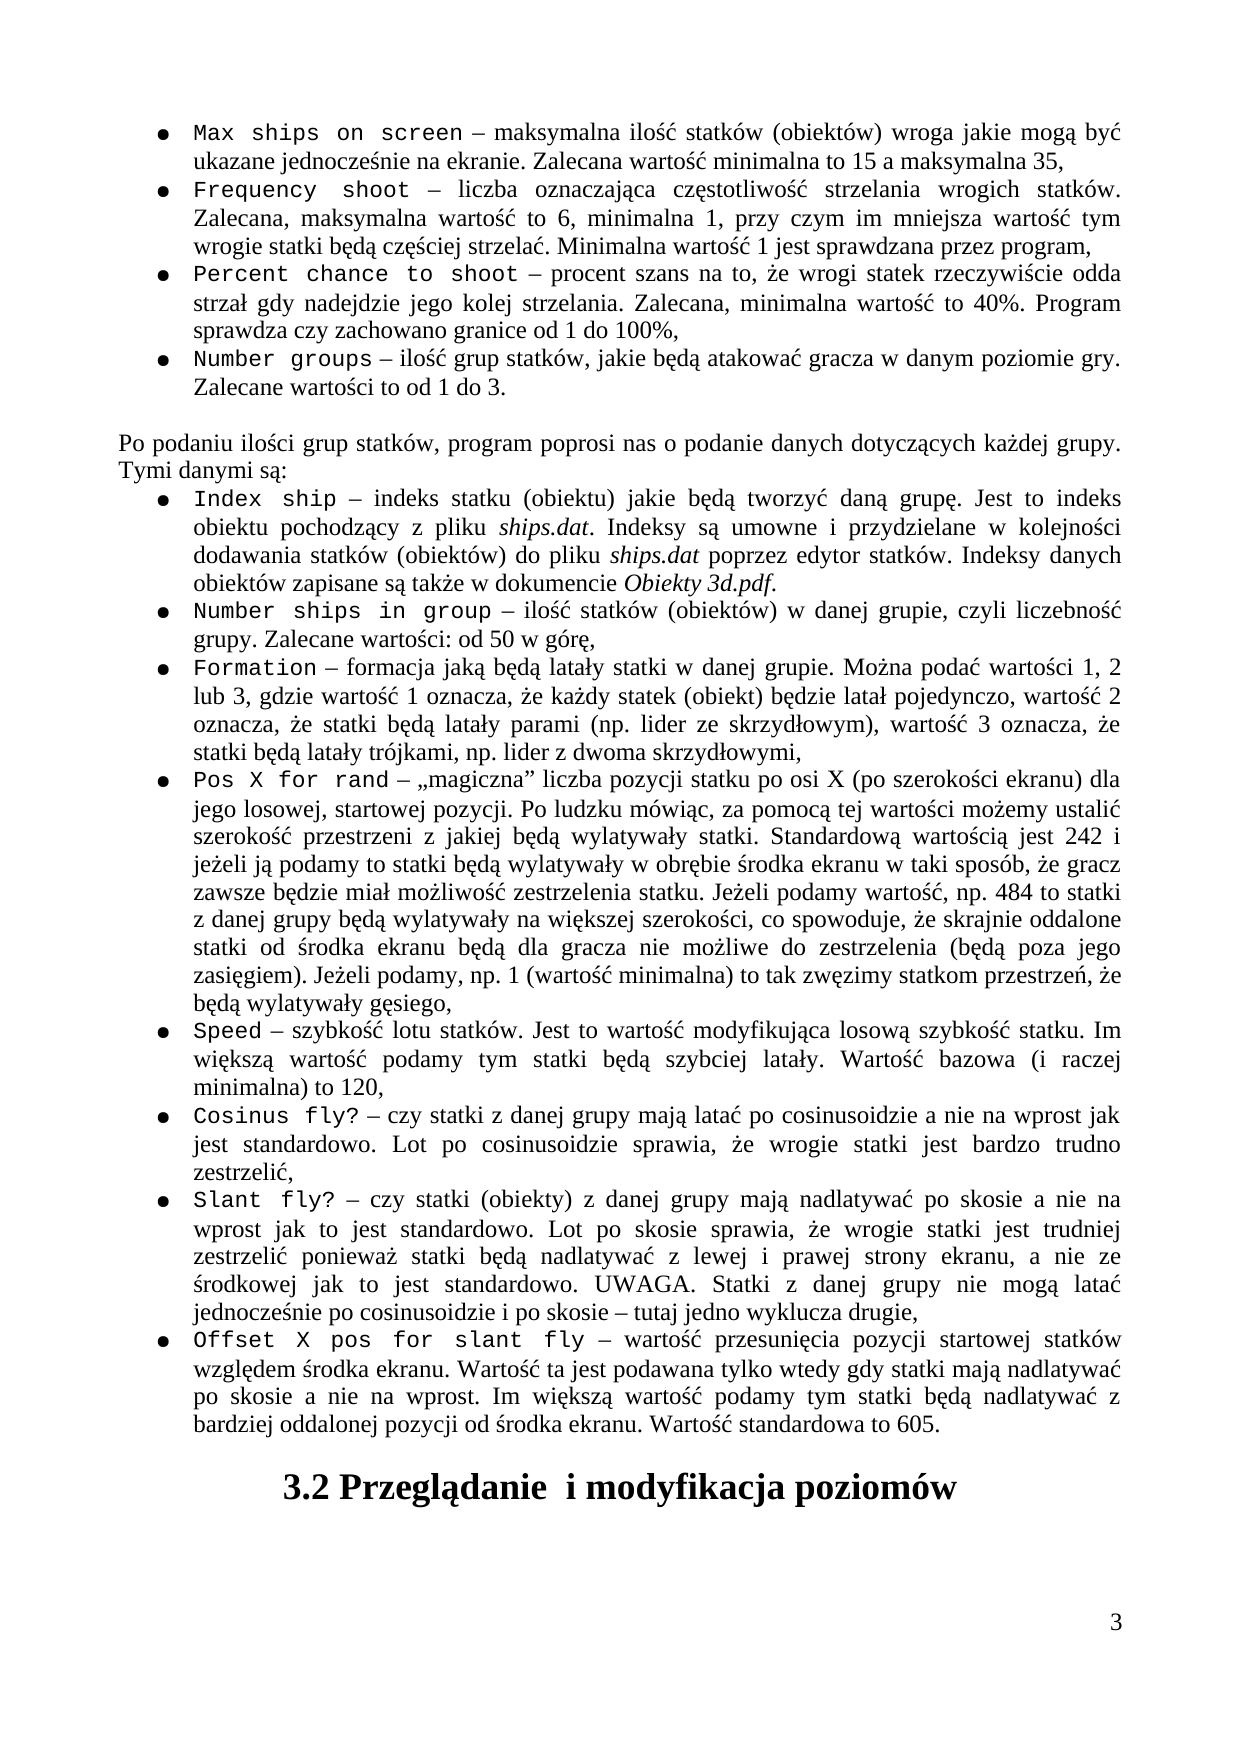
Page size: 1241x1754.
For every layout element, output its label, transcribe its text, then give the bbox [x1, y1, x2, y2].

list Slant fly? – czy statki (obiekty) z danej grupy mają nadlatywać po skosie a nie na wprost jak to jest standardowo. Lot po skosie sprawia, że wrogie statki jest trudniej zestrzelić ponieważ statki będą nadlatywać z lewej i prawej strony ekranu, a nie ze środkowej jak to jest standardowo. UWAGA. Statki z danej grupy nie mogą latać jednocześnie po cosinusoidzie i po skosie – tutaj jedno wyklucza drugie, [156, 1186, 1122, 1326]
list Speed – szybkość lotu statków. Jest to wartość modyfikująca losową szybkość statku. Im większą wartość podamy tym statki będą szybciej latały. Wartość bazowa (i raczej minimalna) to 120, [156, 1016, 1122, 1101]
list Formation – formacja jaką będą latały statki w danej grupie. Można podać wartości 1, 2 lub 3, gdzie wartość 1 oznacza, że każdy statek (obiekt) będzie latał pojedynczo, wartość 2 oznacza, że statki będą latały parami (np. lider ze skrzydłowym), wartość 3 oznacza, że statki będą latały trójkami, np. lider z dwoma skrzydłowymi, [156, 653, 1122, 766]
list Number groups – ilość grup statków, jakie będą atakować gracza w danym poziomie gry. Zalecane wartości to od 1 do 3. [156, 344, 1122, 401]
text 3.2 Przeglądanie i modyfikacja poziomów [118, 1466, 1122, 1507]
list Percent chance to shoot – procent szans na to, że wrogi statek rzeczywiście odda strzał gdy nadejdzie jego kolej strzelania. Zalecana, minimalna wartość to 40%. Program sprawdza czy zachowano granice od 1 do 100%, [156, 259, 1122, 344]
list Offset X pos for slant fly – wartość przesunięcia pozycji startowej statków względem środka ekranu. Wartość ta jest podawana tylko wtedy gdy statki mają nadlatywać po skosie a nie na wprost. Im większą wartość podamy tym statki będą nadlatywać z bardziej oddalonej pozycji od środka ekranu. Wartość standardowa to 605. [156, 1326, 1122, 1438]
list Index ship – indeks statku (obiektu) jakie będą tworzyć daną grupę. Jest to indeks obiektu pochodzący z pliku ships.dat. Indeksy są umowne i przydzielane w kolejności dodawania statków (obiektów) do pliku ships.dat poprzez edytor statków. Indeksy danych obiektów zapisane są także w dokumencie Obiekty 3d.pdf. [156, 484, 1122, 596]
list Cosinus fly? – czy statki z danej grupy mają latać po cosinusoidzie a nie na wprost jak jest standardowo. Lot po cosinusoidzie sprawia, że wrogie statki jest bardzo trudno zestrzelić, [156, 1101, 1122, 1186]
list Frequency shoot – liczba oznaczająca częstotliwość strzelania wrogich statków. Zalecana, maksymalna wartość to 6, minimalna 1, przy czym im mniejsza wartość tym wrogie statki będą częściej strzelać. Minimalna wartość 1 jest sprawdzana przez program, [156, 175, 1122, 259]
text Po podaniu ilości grup statków, program poprosi nas o podanie danych dotyczących każdej grupy. Tymi danymi są: [118, 429, 1122, 484]
list Max ships on screen – maksymalna ilość statków (obiektów) wroga jakie mogą być ukazane jednocześnie na ekranie. Zalecana wartość minimalna to 15 a maksymalna 35, [156, 118, 1122, 175]
list Pos X for rand – „magiczna” liczba pozycji statku po osi X (po szerokości ekranu) dla jego losowej, startowej pozycji. Po ludzku mówiąc, za pomocą tej wartości możemy ustalić szerokość przestrzeni z jakiej będą wylatywały statki. Standardową wartością jest 242 i jeżeli ją podamy to statki będą wylatywały w obrębie środka ekranu w taki sposób, że gracz zawsze będzie miał możliwość zestrzelenia statku. Jeżeli podamy wartość, np. 484 to statki z danej grupy będą wylatywały na większej szerokości, co spowoduje, że skrajnie oddalone statki od środka ekranu będą dla gracza nie możliwe do zestrzelenia (będą poza jego zasięgiem). Jeżeli podamy, np. 1 (wartość minimalna) to tak zwęzimy statkom przestrzeń, że będą wylatywały gęsiego, [156, 766, 1122, 1016]
list Number ships in group – ilość statków (obiektów) w danej grupie, czyli liczebność grupy. Zalecane wartości: od 50 w górę, [156, 596, 1122, 653]
